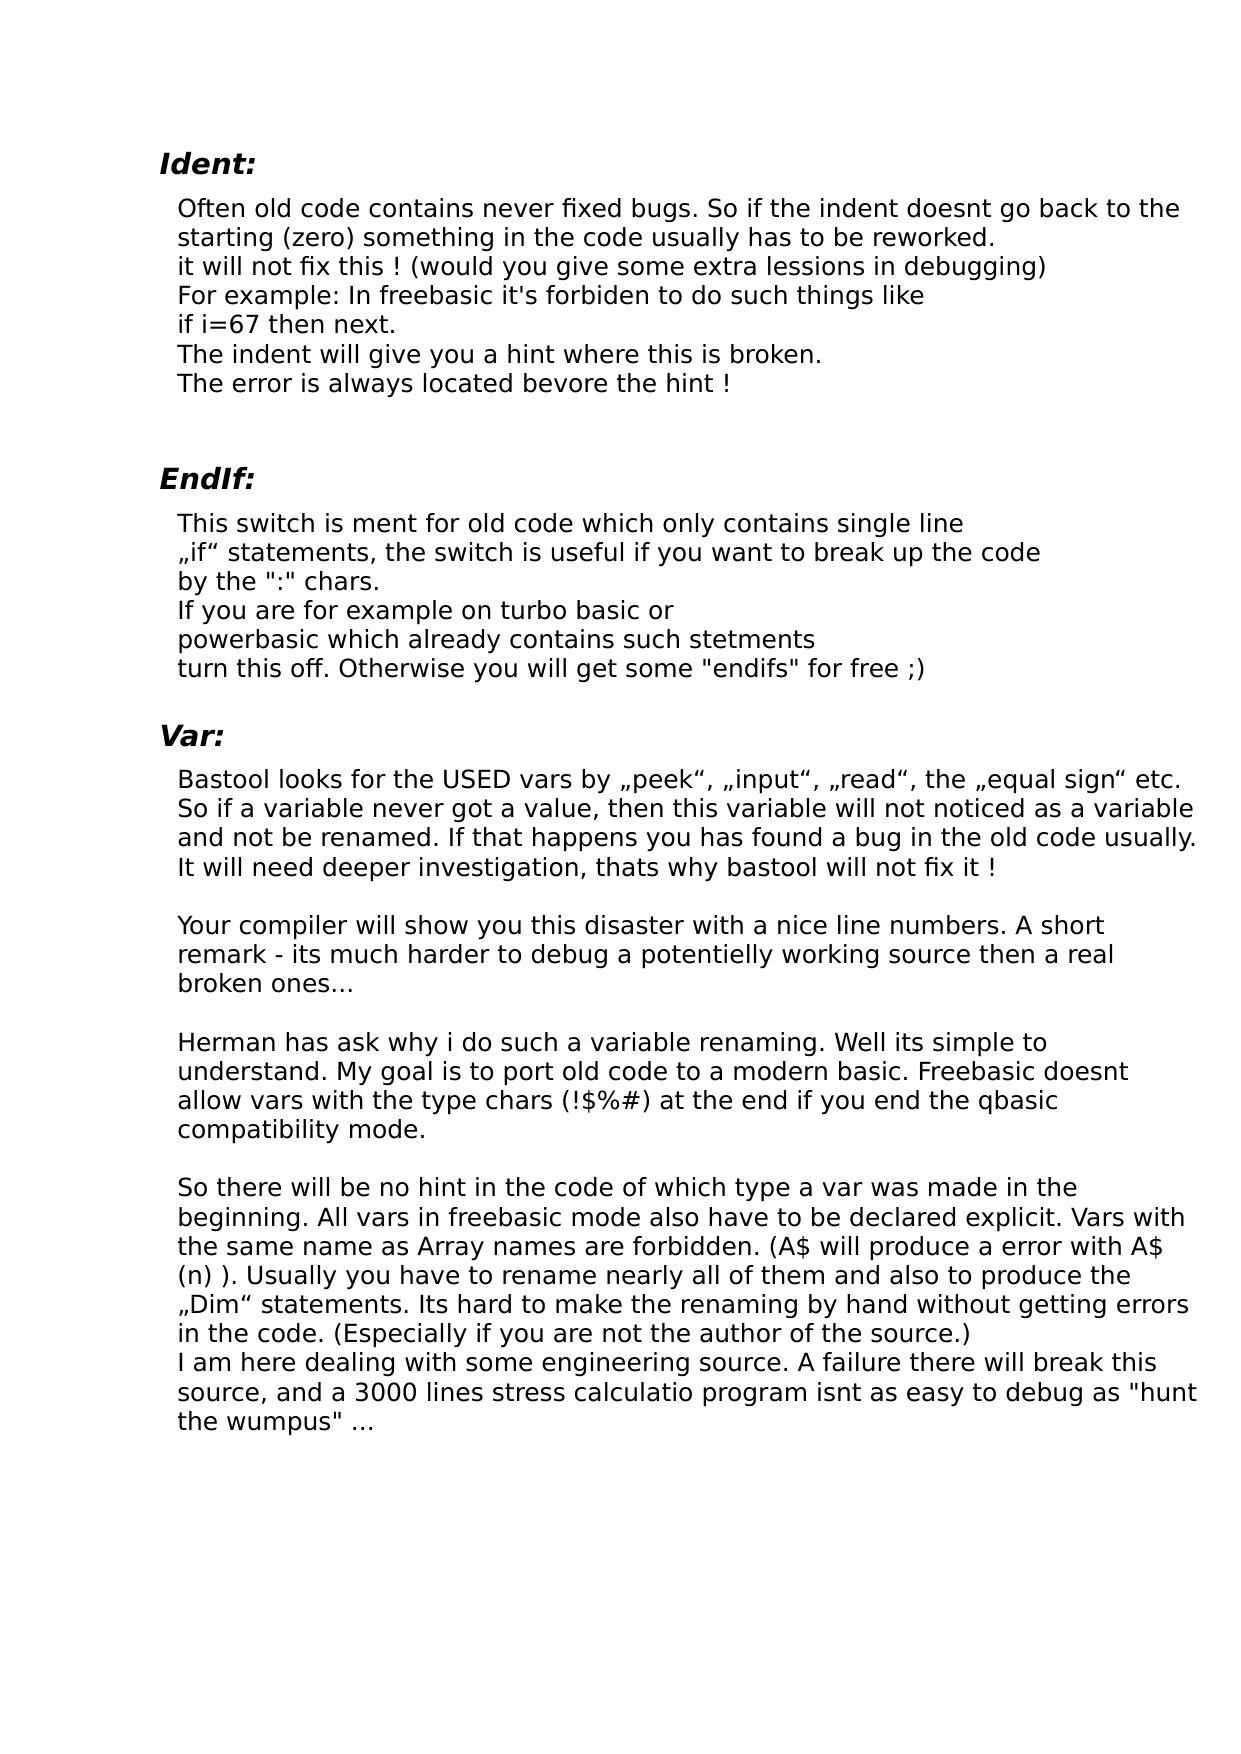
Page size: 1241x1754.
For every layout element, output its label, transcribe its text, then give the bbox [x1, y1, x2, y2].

text by the ":" chars. [177, 567, 1199, 596]
text Your compiler will show you this disaster with a nice line numbers. A short remark - its much harder to debug a potentielly working source then a real broken ones... [177, 911, 1199, 998]
text For example: In freebasic it's forbiden to do such things like [177, 281, 1199, 311]
text It will need deeper investigation, thats why bastool will not fix it ! [177, 853, 1199, 882]
subtitle EndIf: [159, 462, 1199, 496]
text powerbasic which already contains such stetments [177, 625, 1199, 654]
text Herman has ask why i do such a variable renaming. Well its simple to understand. My goal is to port old code to a modern basic. Freebasic doesnt allow vars with the type chars (!$%#) at the end if you end the qbasic compatibility mode. [177, 1028, 1199, 1144]
text Often old code contains never fixed bugs. So if the indent doesnt go back to the starting (zero) something in the code usually has to be reworked. [177, 194, 1199, 252]
text This switch is ment for old code which only contains single line [177, 509, 1199, 538]
text turn this off. Otherwise you will get some "endifs" for free ;) [177, 654, 1199, 684]
text I am here dealing with some engineering source. A failure there will break this source, and a 3000 lines stress calculatio program isnt as easy to debug as "hunt the wumpus" ... [177, 1348, 1199, 1436]
text it will not fix this ! (would you give some extra lessions in debugging) [177, 252, 1199, 281]
text Bastool looks for the USED vars by „peek“, „input“, „read“, the „equal sign“ etc. So if a variable never got a value, then this variable will not noticed as a variable and not be renamed. If that happens you has found a bug in the old code usually. [177, 765, 1199, 853]
subtitle Ident: [159, 148, 1199, 182]
subtitle Var: [159, 719, 1199, 753]
text if i=67 then next. [177, 311, 1199, 340]
text The indent will give you a hint where this is broken. [177, 340, 1199, 369]
text „if“ statements, the switch is useful if you want to break up the code [177, 538, 1199, 567]
text If you are for example on turbo basic or [177, 596, 1199, 625]
text So there will be no hint in the code of which type a var was made in the beginning. All vars in freebasic mode also have to be declared explicit. Vars with the same name as Array names are forbidden. (A$ will produce a error with A$(n) ). Usually you have to rename nearly all of them and also to produce the „Dim“ statements. Its hard to make the renaming by hand without getting errors in the code. (Especially if you are not the author of the source.) [177, 1173, 1199, 1348]
text The error is always located bevore the hint ! [177, 369, 1199, 398]
